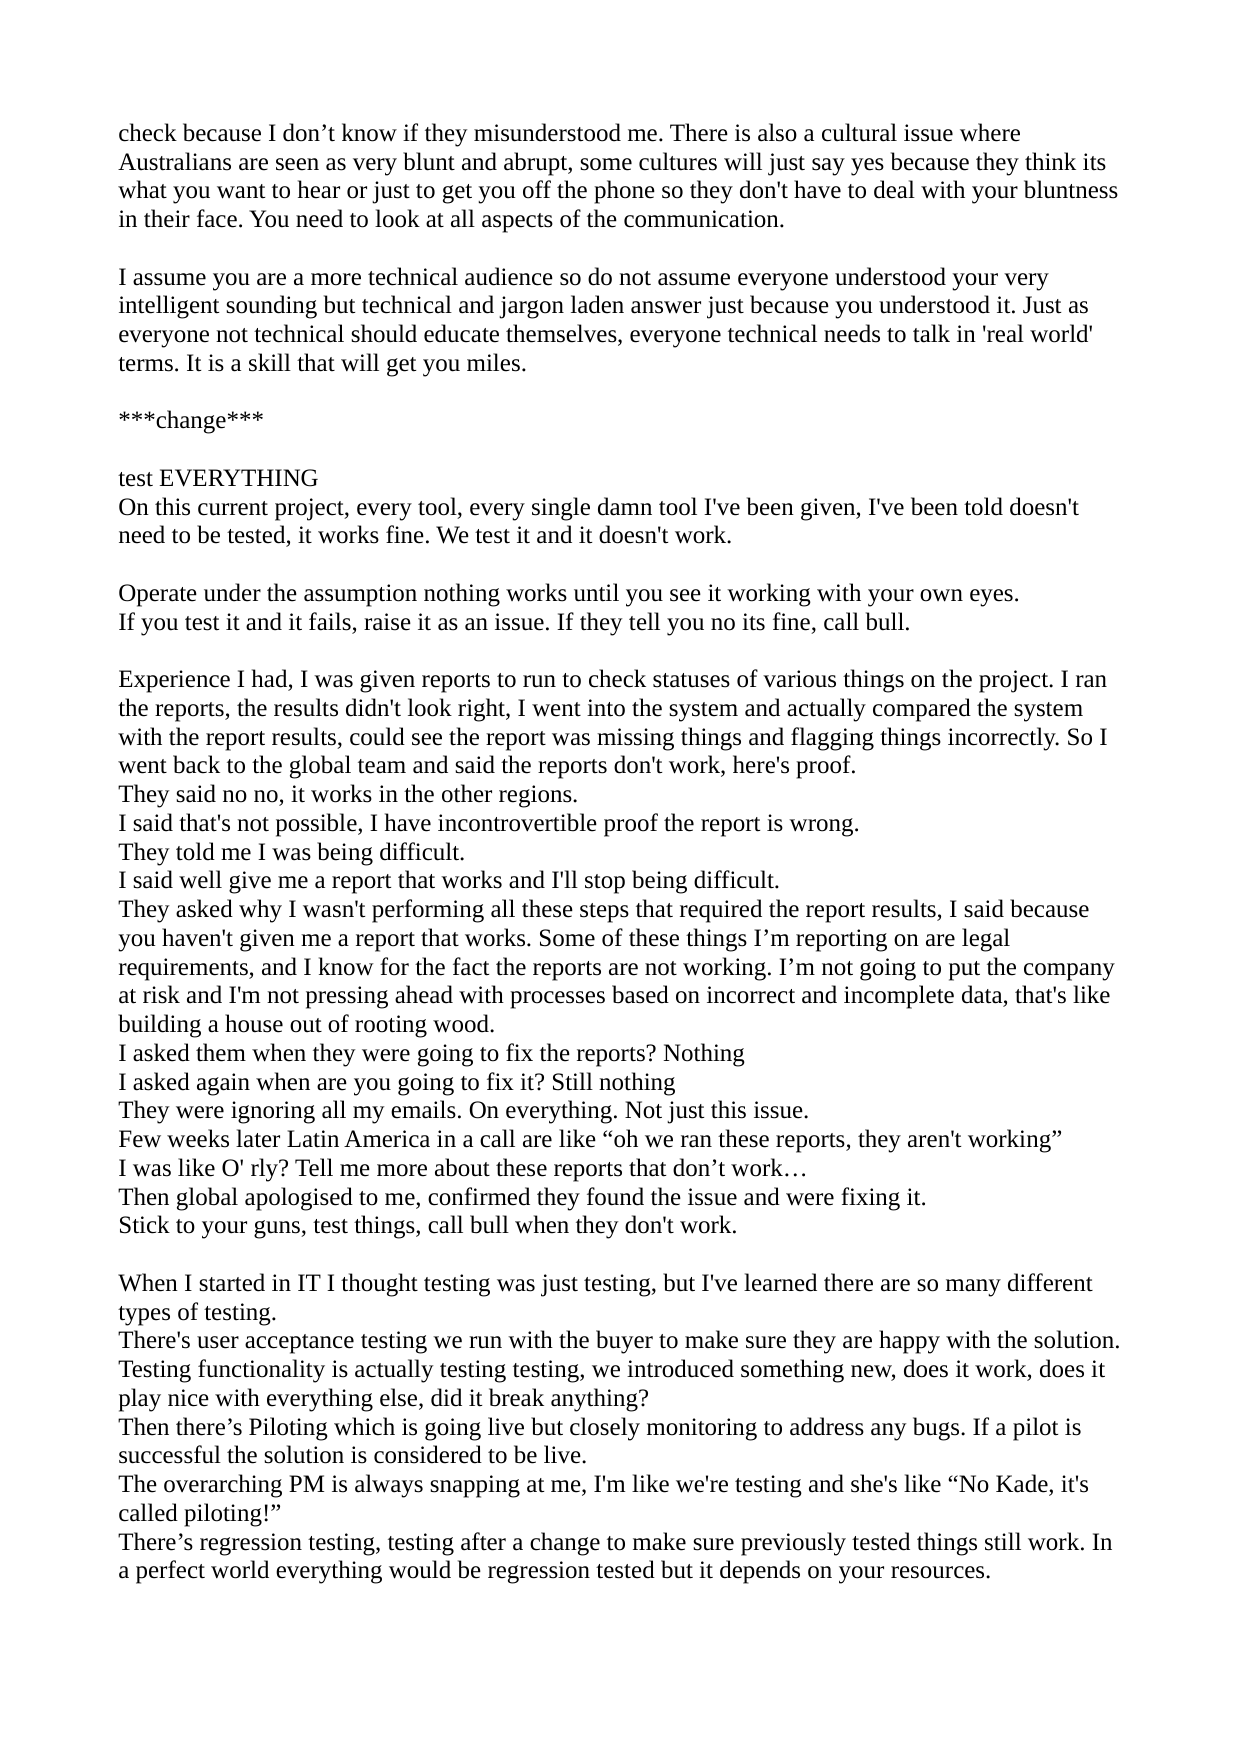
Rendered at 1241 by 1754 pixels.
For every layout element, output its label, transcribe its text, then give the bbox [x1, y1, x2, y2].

text I was like O' rly? Tell me more about these reports that don’t work… [118, 1153, 1122, 1182]
text I asked again when are you going to fix it? Still nothing [118, 1067, 1122, 1096]
text ***change*** [118, 406, 1122, 434]
text They asked why I wasn't performing all these steps that required the report results, I said because you haven't given me a report that works. Some of these things I’m reporting on are legal requirements, and I know for the fact the reports are not working. I’m not going to put the company at risk and I'm not pressing ahead with processes based on incorrect and incomplete data, that's like building a house out of rooting wood. [118, 894, 1122, 1038]
text Then global apologised to me, confirmed they found the issue and were fixing it. [118, 1182, 1122, 1211]
text There’s regression testing, testing after a change to make sure previously tested things still work. In a perfect world everything would be regression tested but it depends on your resources. [118, 1527, 1122, 1584]
text Testing functionality is actually testing testing, we introduced something new, does it work, does it play nice with everything else, did it break anything? [118, 1354, 1122, 1412]
text Experience I had, I was given reports to run to check statuses of various things on the project. I ran the reports, the results didn't look right, I went into the system and actually compared the system with the report results, could see the report was missing things and flagging things incorrectly. So I went back to the global team and said the reports don't work, here's proof. [118, 664, 1122, 779]
text When I started in IT I thought testing was just testing, but I've learned there are so many different types of testing. [118, 1268, 1122, 1326]
text Operate under the assumption nothing works until you see it working with your own eyes. [118, 578, 1122, 607]
text check because I don’t know if they misunderstood me. There is also a cultural issue where Australians are seen as very blunt and abrupt, some cultures will just say yes because they think its what you want to hear or just to get you off the phone so they don't have to deal with your bluntness in their face. You need to look at all aspects of the communication. [118, 118, 1122, 233]
text I said well give me a report that works and I'll stop being difficult. [118, 866, 1122, 894]
text Few weeks later Latin America in a call are like “oh we ran these reports, they aren't working” [118, 1124, 1122, 1153]
text I assume you are a more technical audience so do not assume everyone understood your very intelligent sounding but technical and jargon laden answer just because you understood it. Just as everyone not technical should educate themselves, everyone technical needs to talk in 'real world' terms. It is a skill that will get you miles. [118, 262, 1122, 377]
text There's user acceptance testing we run with the buyer to make sure they are happy with the solution. [118, 1326, 1122, 1354]
text I asked them when they were going to fix the reports? Nothing [118, 1038, 1122, 1067]
text test EVERYTHING [118, 463, 1122, 492]
text They were ignoring all my emails. On everything. Not just this issue. [118, 1096, 1122, 1124]
text I said that's not possible, I have incontrovertible proof the report is wrong. [118, 808, 1122, 837]
text The overarching PM is always snapping at me, I'm like we're testing and she's like “No Kade, it's called piloting!” [118, 1469, 1122, 1527]
text Then there’s Piloting which is going live but closely monitoring to address any bugs. If a pilot is successful the solution is considered to be live. [118, 1412, 1122, 1469]
text If you test it and it fails, raise it as an issue. If they tell you no its fine, call bull. [118, 607, 1122, 636]
text On this current project, every tool, every single damn tool I've been given, I've been told doesn't need to be tested, it works fine. We test it and it doesn't work. [118, 492, 1122, 549]
text Stick to your guns, test things, call bull when they don't work. [118, 1211, 1122, 1239]
text They said no no, it works in the other regions. [118, 779, 1122, 808]
text They told me I was being difficult. [118, 837, 1122, 866]
